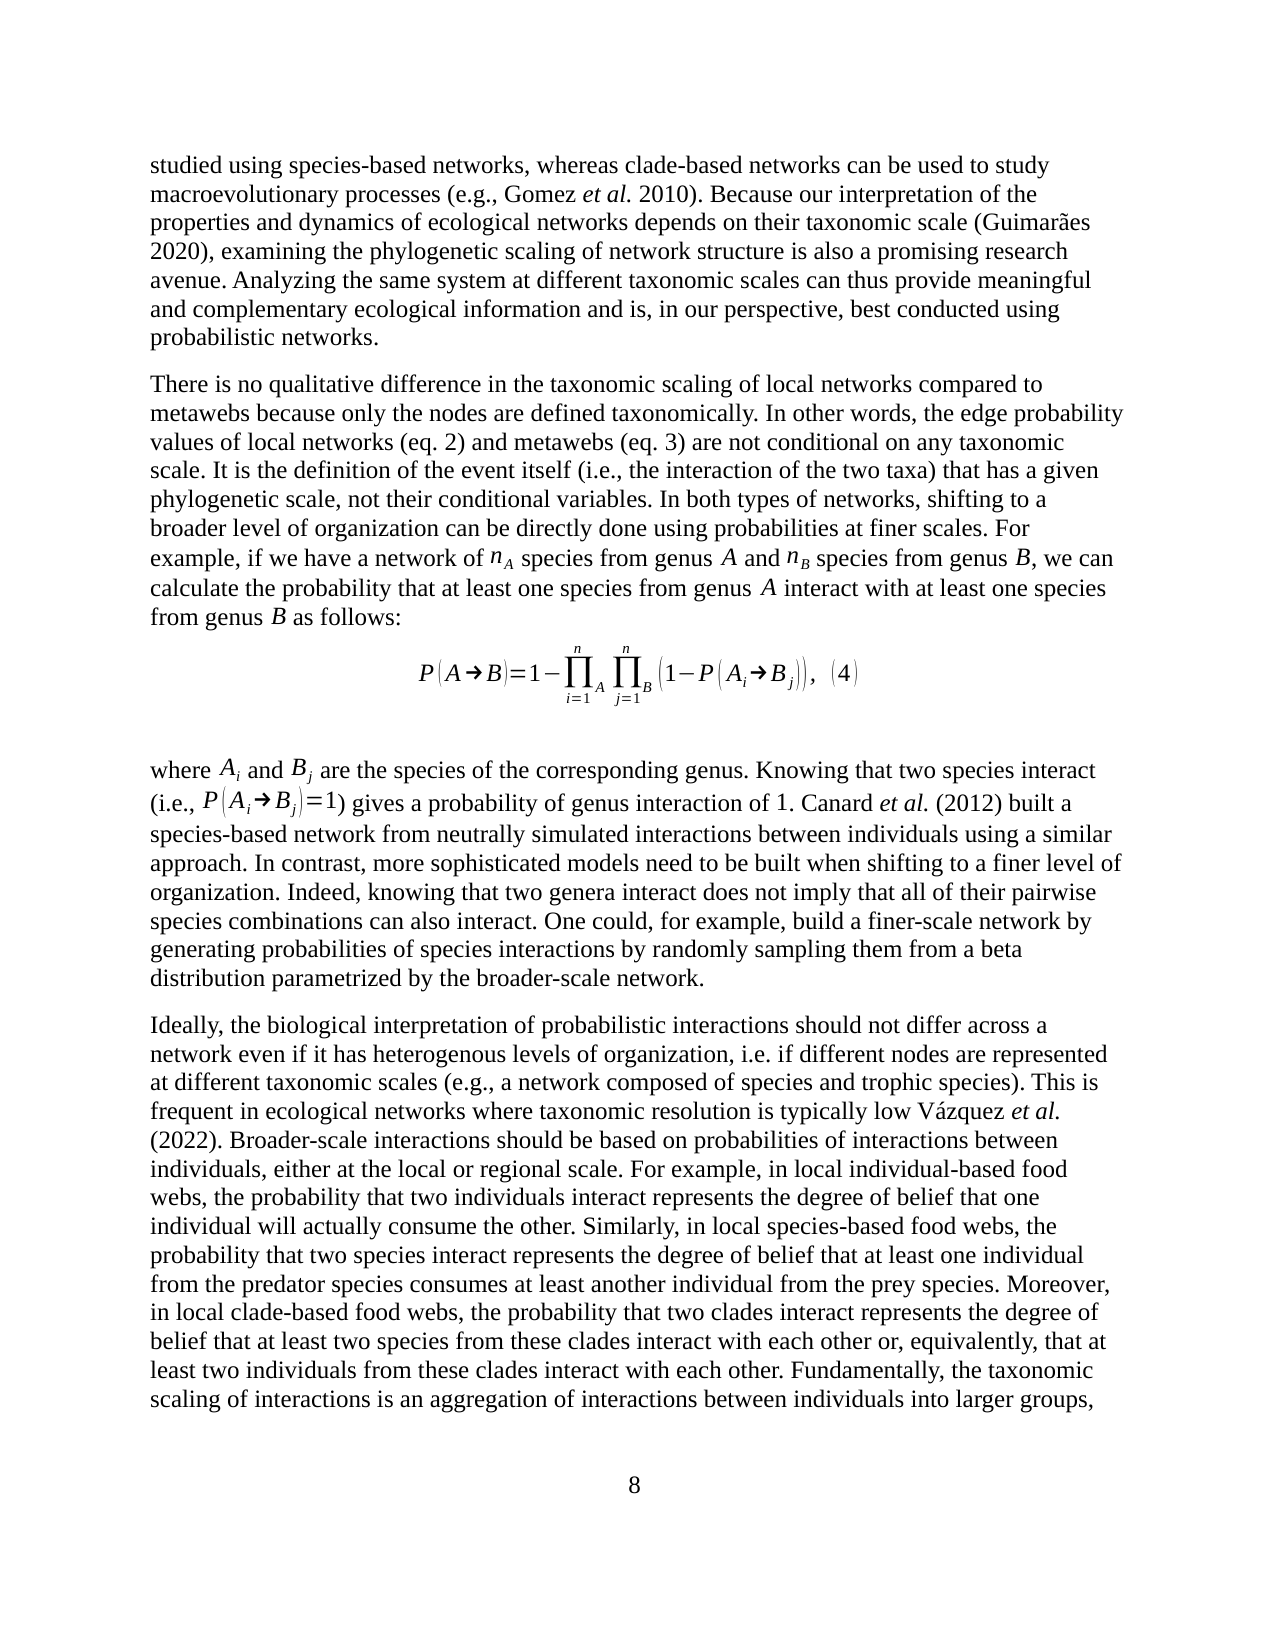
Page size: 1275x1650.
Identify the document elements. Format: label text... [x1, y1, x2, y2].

text studied using species-based networks, whereas clade-based networks can be used to study macroevolutionary processes (e.g., Gomez et al. 2010). Because our interpretation of the properties and dynamics of ecological networks depends on their taxonomic scale (Guimarães 2020), examining the phylogenetic scaling of network structure is also a promising research avenue. Analyzing the same system at different taxonomic scales can thus provide meaningful and complementary ecological information and is, in our perspective, best conducted using probabilistic networks. [150, 150, 1125, 351]
text Ideally, the biological interpretation of probabilistic interactions should not differ across a network even if it has heterogenous levels of organization, i.e. if different nodes are represented at different taxonomic scales (e.g., a network composed of species and trophic species). This is frequent in ecological networks where taxonomic resolution is typically low Vázquez et al. (2022). Broader-scale interactions should be based on probabilities of interactions between individuals, either at the local or regional scale. For example, in local individual-based food webs, the probability that two individuals interact represents the degree of belief that one individual will actually consume the other. Similarly, in local species-based food webs, the probability that two species interact represents the degree of belief that at least one individual from the predator species consumes at least another individual from the prey species. Moreover, in local clade-based food webs, the probability that two clades interact represents the degree of belief that at least two species from these clades interact with each other or, equivalently, that at least two individuals from these clades interact with each other. Fundamentally, the taxonomic scaling of interactions is an aggregation of interactions between individuals into larger groups, [150, 1010, 1125, 1412]
text There is no qualitative difference in the taxonomic scaling of local networks compared to metawebs because only the nodes are defined taxonomically. In other words, the edge probability values of local networks (eq. 2) and metawebs (eq. 3) are not conditional on any taxonomic scale. It is the definition of the event itself (i.e., the interaction of the two taxa) that has a given phylogenetic scale, not their conditional variables. In both types of networks, shifting to a broader level of organization can be directly done using probabilities at finer scales. For example, if we have a network of species from genus and species from genus , we can calculate the probability that at least one species from genus interact with at least one species from genus as follows: [150, 369, 1125, 631]
text where and are the species of the corresponding genus. Knowing that two species interact (i.e., ) gives a probability of genus interaction of . Canard et al. (2012) built a species-based network from neutrally simulated interactions between individuals using a similar approach. In contrast, more sophisticated models need to be built when shifting to a finer level of organization. Indeed, knowing that two genera interact does not imply that all of their pairwise species combinations can also interact. One could, for example, build a finer-scale network by generating probabilities of species interactions by randomly sampling them from a beta distribution parametrized by the broader-scale network. [150, 753, 1125, 992]
